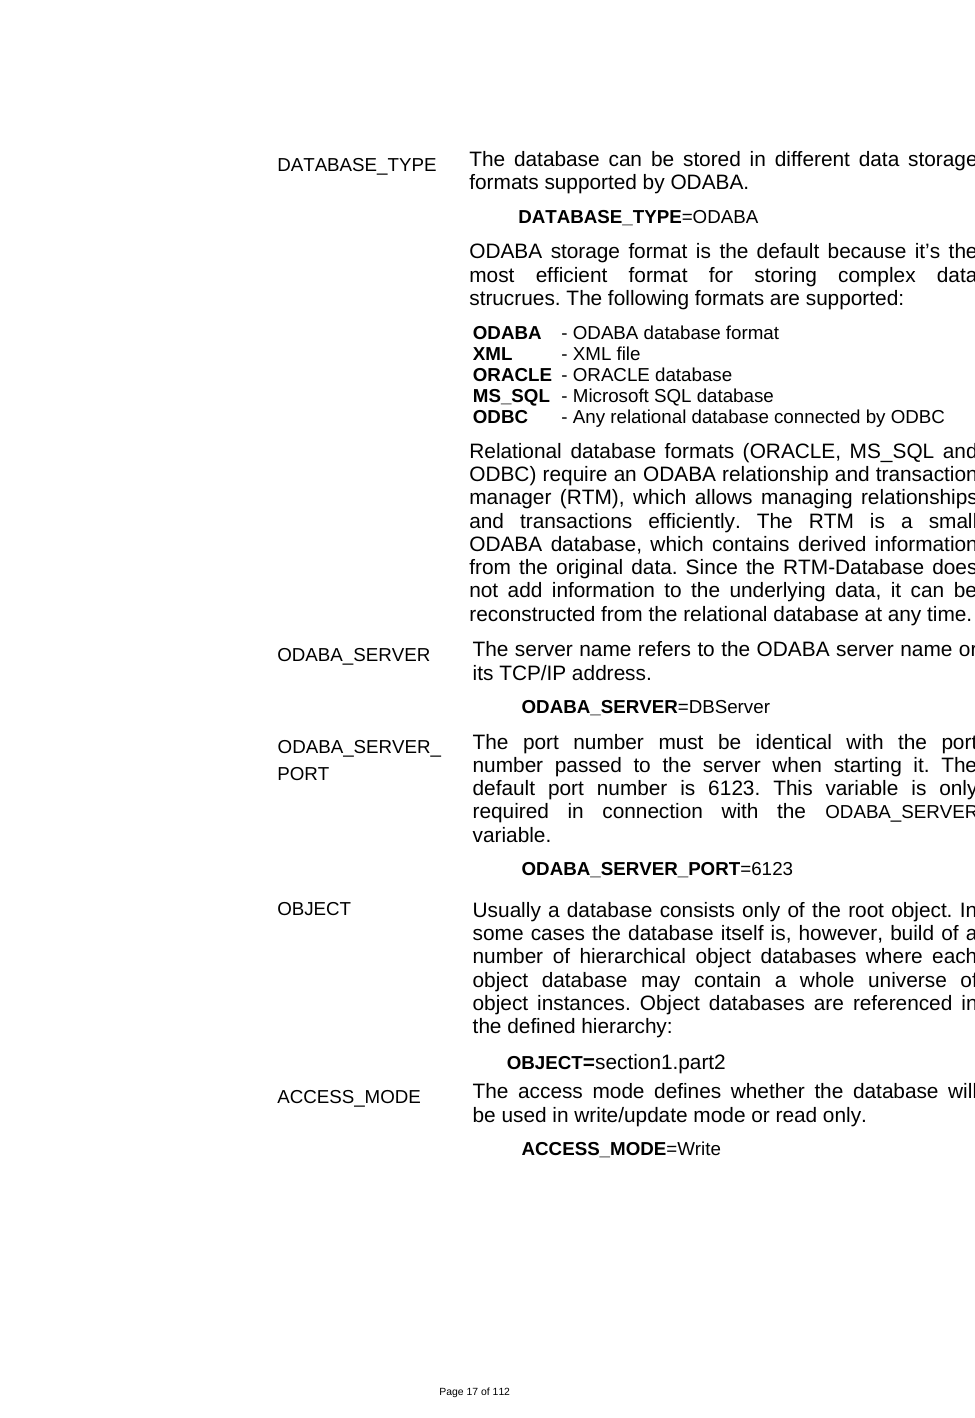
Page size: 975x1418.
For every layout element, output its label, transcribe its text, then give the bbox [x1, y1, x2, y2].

table_cell ODABA_SERVER [236, 638, 461, 730]
table_cell The database can be stored in different data storage formats supported by ODABA. DATABASE_TYPE=ODABA ODABA storage format is the default because it’s the most efficient format for storing complex data strucrues. The following formats are supported: ODABA - ODABA database format XML - XML file ORACLE - ORACLE database MS_SQL - Microsoft SQL database ODBC - Any relational database connected by ODBC Relational database formats (ORACLE, MS_SQL and ODBC) require an ODABA relationship and transaction manager (RTM), which allows managing relationships and transactions efficiently. The RTM is a small ODABA database, which contains derived information from the original data. Since the RTM-Database does not add information to the underlying data, it can be reconstructed from the relational database at any time. [458, 148, 975, 638]
table_cell ACCESS_MODE [236, 1080, 461, 1172]
table_cell The server name refers to the ODABA server name or its TCP/IP address. ODABA_SERVER=DBServer [461, 638, 975, 730]
table_cell The access mode defines whether the database will be used in write/update mode or read only. ACCESS_MODE=Write [461, 1080, 975, 1172]
table_cell ODABA_SERVER_ PORT [236, 730, 461, 892]
table_cell DATABASE_TYPE [236, 148, 458, 638]
table_cell Usually a database consists only of the root object. In some cases the database itself is, however, build of a number of hierarchical object databases where each object database may contain a whole universe of object instances. Object databases are referenced in the defined hierarchy: OBJECT=section1.part2 [461, 892, 975, 1080]
table_cell The port number must be identical with the port number passed to the server when starting it. The default port number is 6123. This variable is only required in connection with the ODABA_SERVER variable. ODABA_SERVER_PORT=6123 [461, 730, 975, 892]
table_cell OBJECT [236, 892, 461, 1080]
